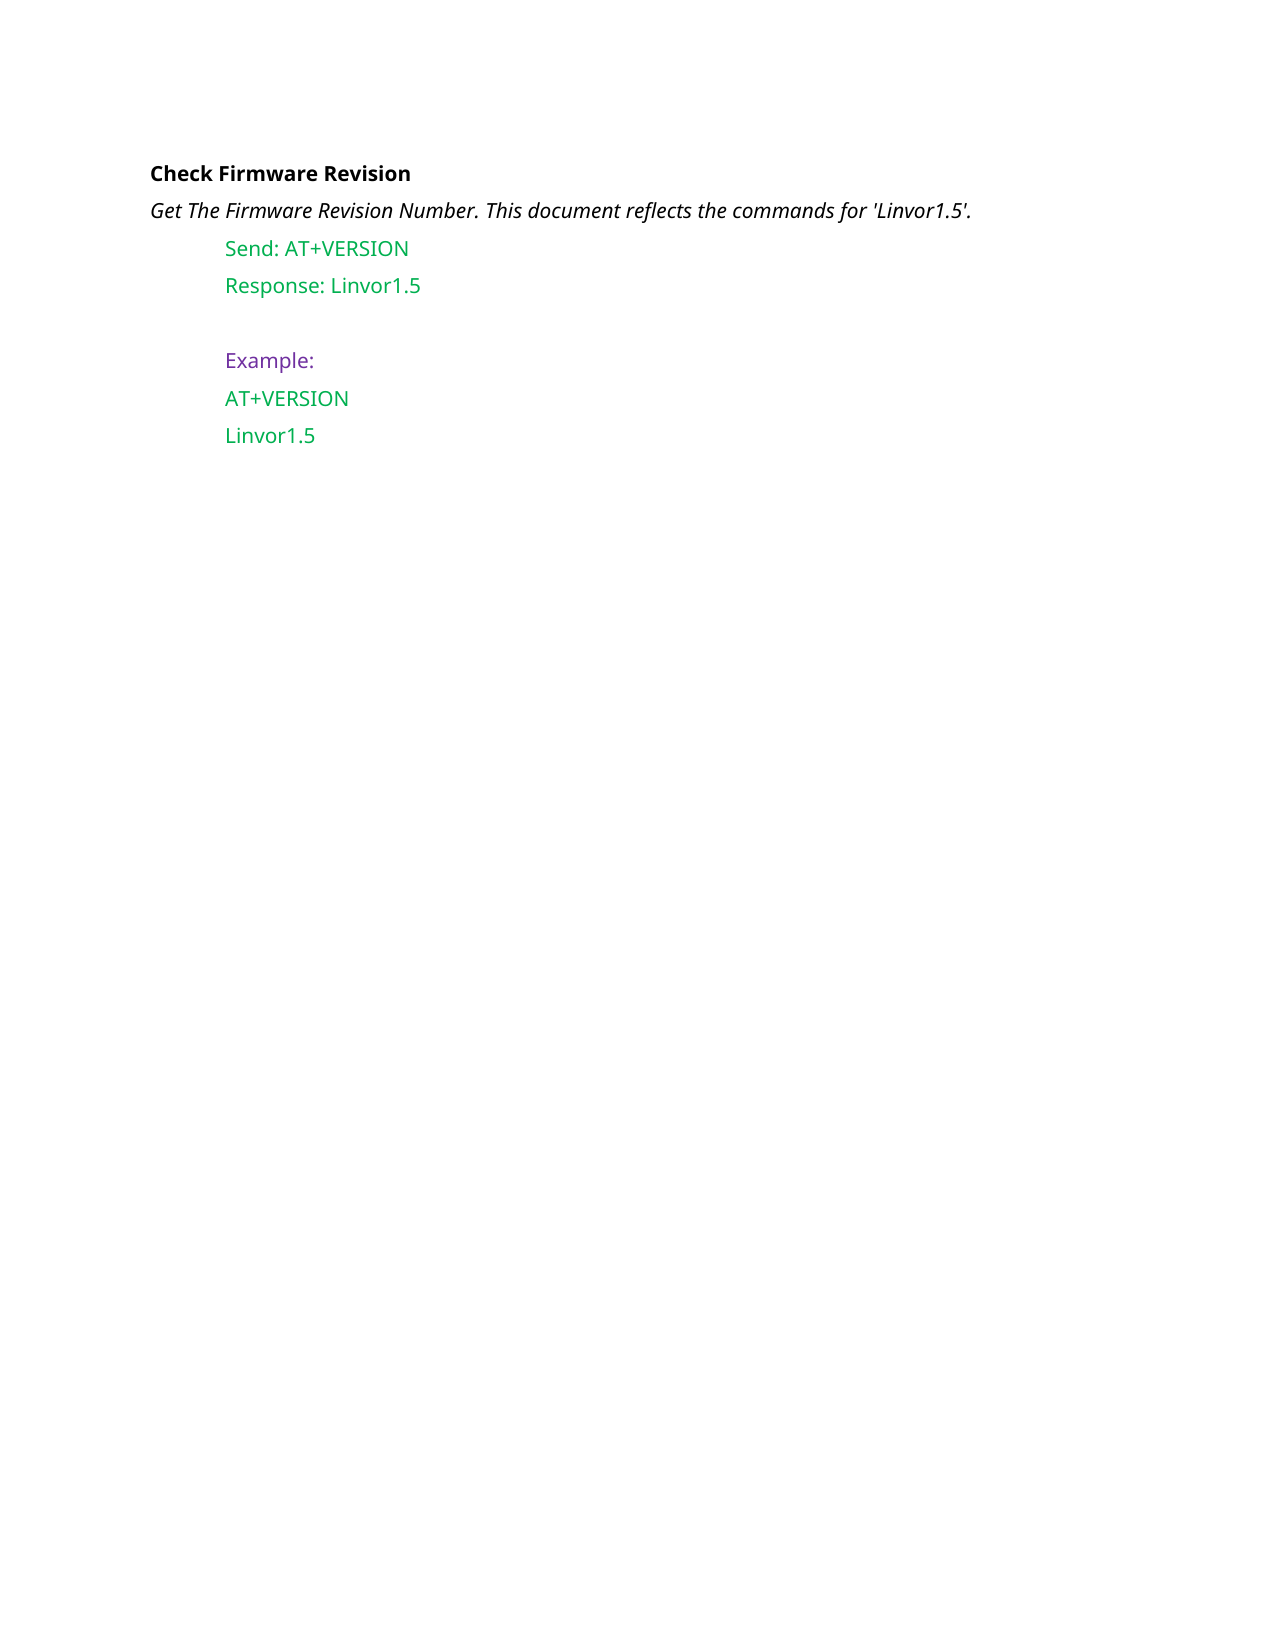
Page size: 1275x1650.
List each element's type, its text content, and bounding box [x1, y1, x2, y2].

text AT+VERSION [150, 375, 1125, 412]
text Get The Firmware Revision Number. This document reflects the commands for 'Linvor1.5'. [150, 187, 1125, 225]
text Check Firmware Revision [150, 150, 1125, 187]
text Response: Linvor1.5 [150, 262, 1125, 300]
text Linvor1.5 [150, 412, 1125, 450]
text Send: AT+VERSION [150, 225, 1125, 262]
text Example: [150, 337, 1125, 375]
